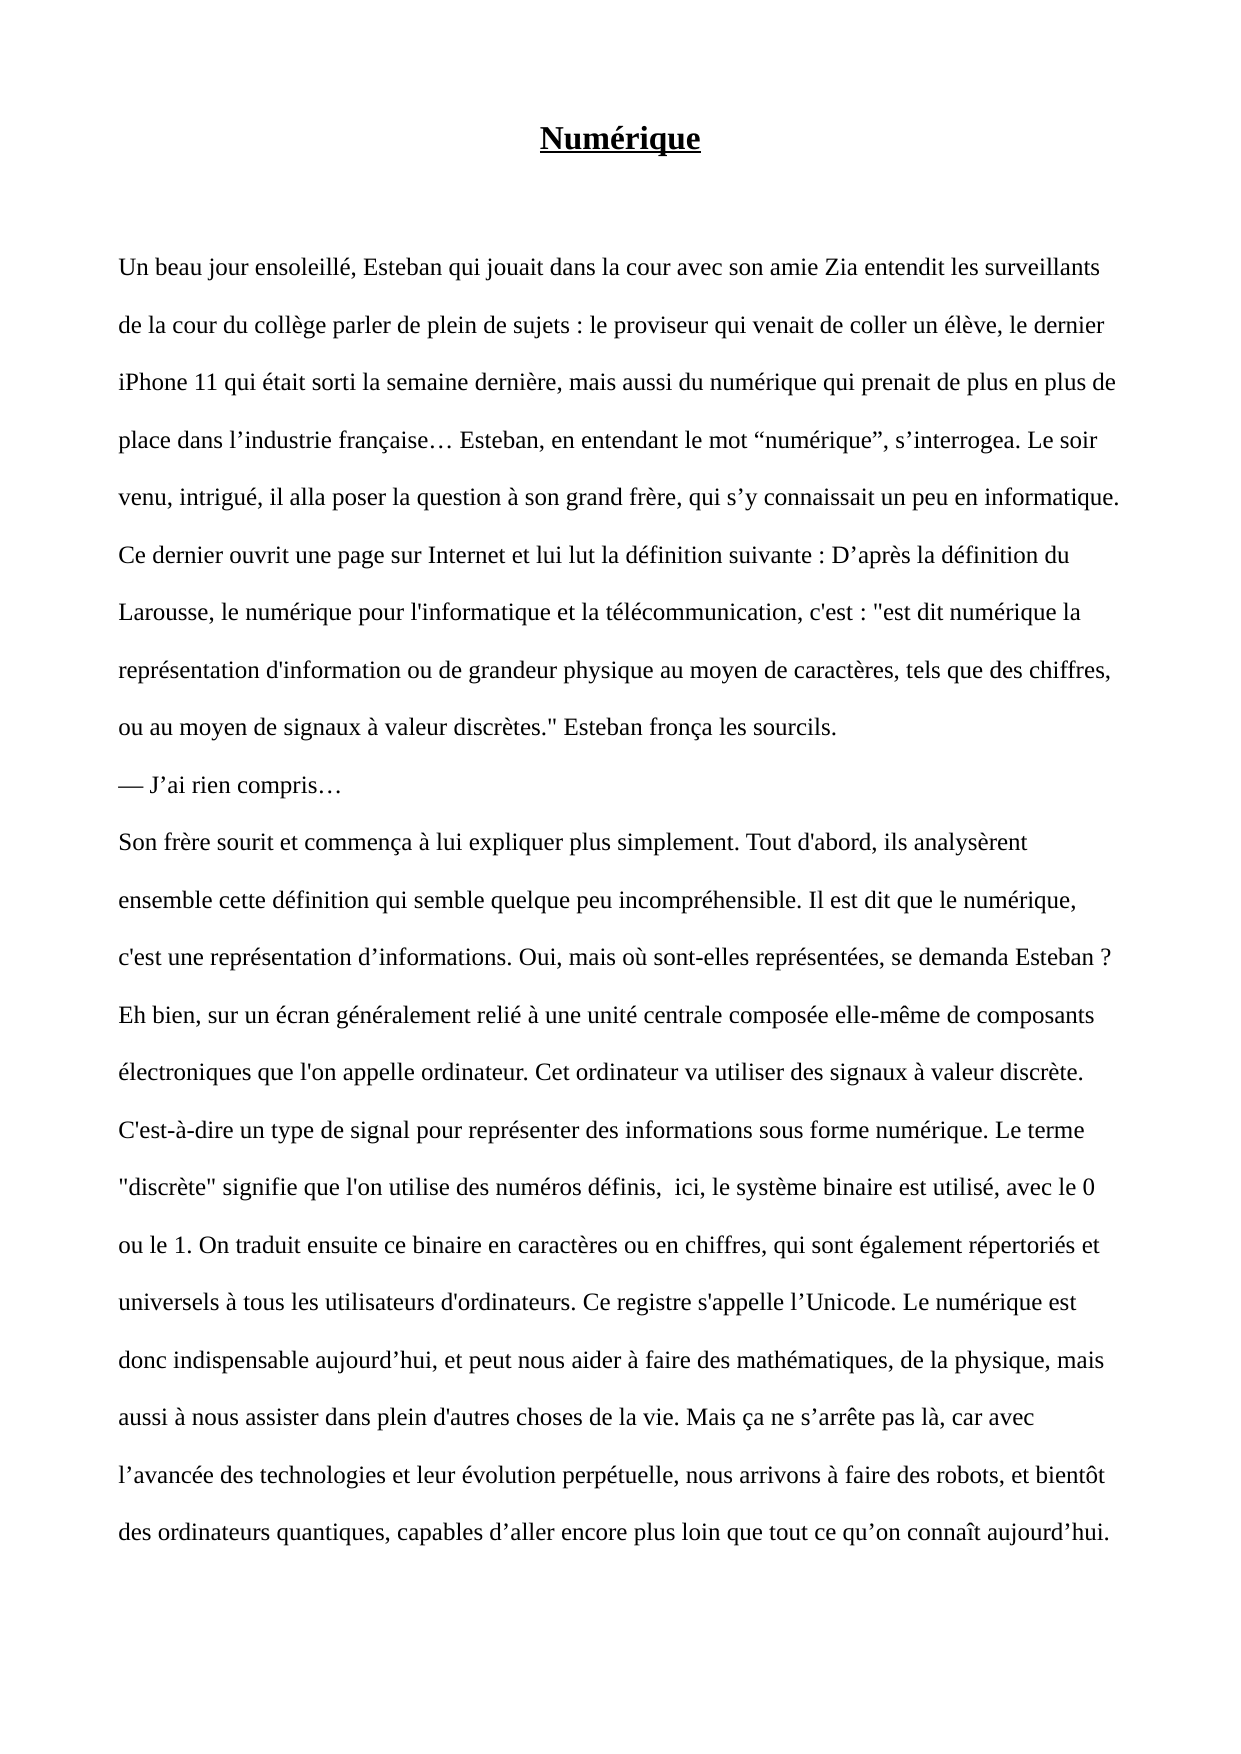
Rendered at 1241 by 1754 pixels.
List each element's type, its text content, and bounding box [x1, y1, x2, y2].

text Numérique [118, 118, 1122, 156]
text — J’ai rien compris… [118, 770, 1122, 798]
text Un beau jour ensoleillé, Esteban qui jouait dans la cour avec son amie Zia entendit les surveillants de la cour du collège parler de plein de sujets : le proviseur qui venait de coller un élève, le dernier iPhone 11 qui était sorti la semaine dernière, mais aussi du numérique qui prenait de plus en plus de place dans l’industrie française… Esteban, en entendant le mot “numérique”, s’interrogea. Le soir venu, intrigué, il alla poser la question à son grand frère, qui s’y connaissait un peu en informatique. Ce dernier ouvrit une page sur Internet et lui lut la définition suivante : D’après la définition du Larousse, le numérique pour l'informatique et la télécommunication, c'est : "est dit numérique la représentation d'information ou de grandeur physique au moyen de caractères, tels que des chiffres, ou au moyen de signaux à valeur discrètes." Esteban fronça les sourcils. [118, 252, 1122, 741]
text Son frère sourit et commença à lui expliquer plus simplement. Tout d'abord, ils analysèrent ensemble cette définition qui semble quelque peu incompréhensible. Il est dit que le numérique, c'est une représentation d’informations. Oui, mais où sont-elles représentées, se demanda Esteban ? Eh bien, sur un écran généralement relié à une unité centrale composée elle-même de composants électroniques que l'on appelle ordinateur. Cet ordinateur va utiliser des signaux à valeur discrète. C'est-à-dire un type de signal pour représenter des informations sous forme numérique. Le terme "discrète" signifie que l'on utilise des numéros définis, ici, le système binaire est utilisé, avec le 0 ou le 1. On traduit ensuite ce binaire en caractères ou en chiffres, qui sont également répertoriés et universels à tous les utilisateurs d'ordinateurs. Ce registre s'appelle l’Unicode. Le numérique est donc indispensable aujourd’hui, et peut nous aider à faire des mathématiques, de la physique, mais aussi à nous assister dans plein d'autres choses de la vie. Mais ça ne s’arrête pas là, car avec l’avancée des technologies et leur évolution perpétuelle, nous arrivons à faire des robots, et bientôt des ordinateurs quantiques, capables d’aller encore plus loin que tout ce qu’on connaît aujourd’hui. [118, 827, 1122, 1546]
